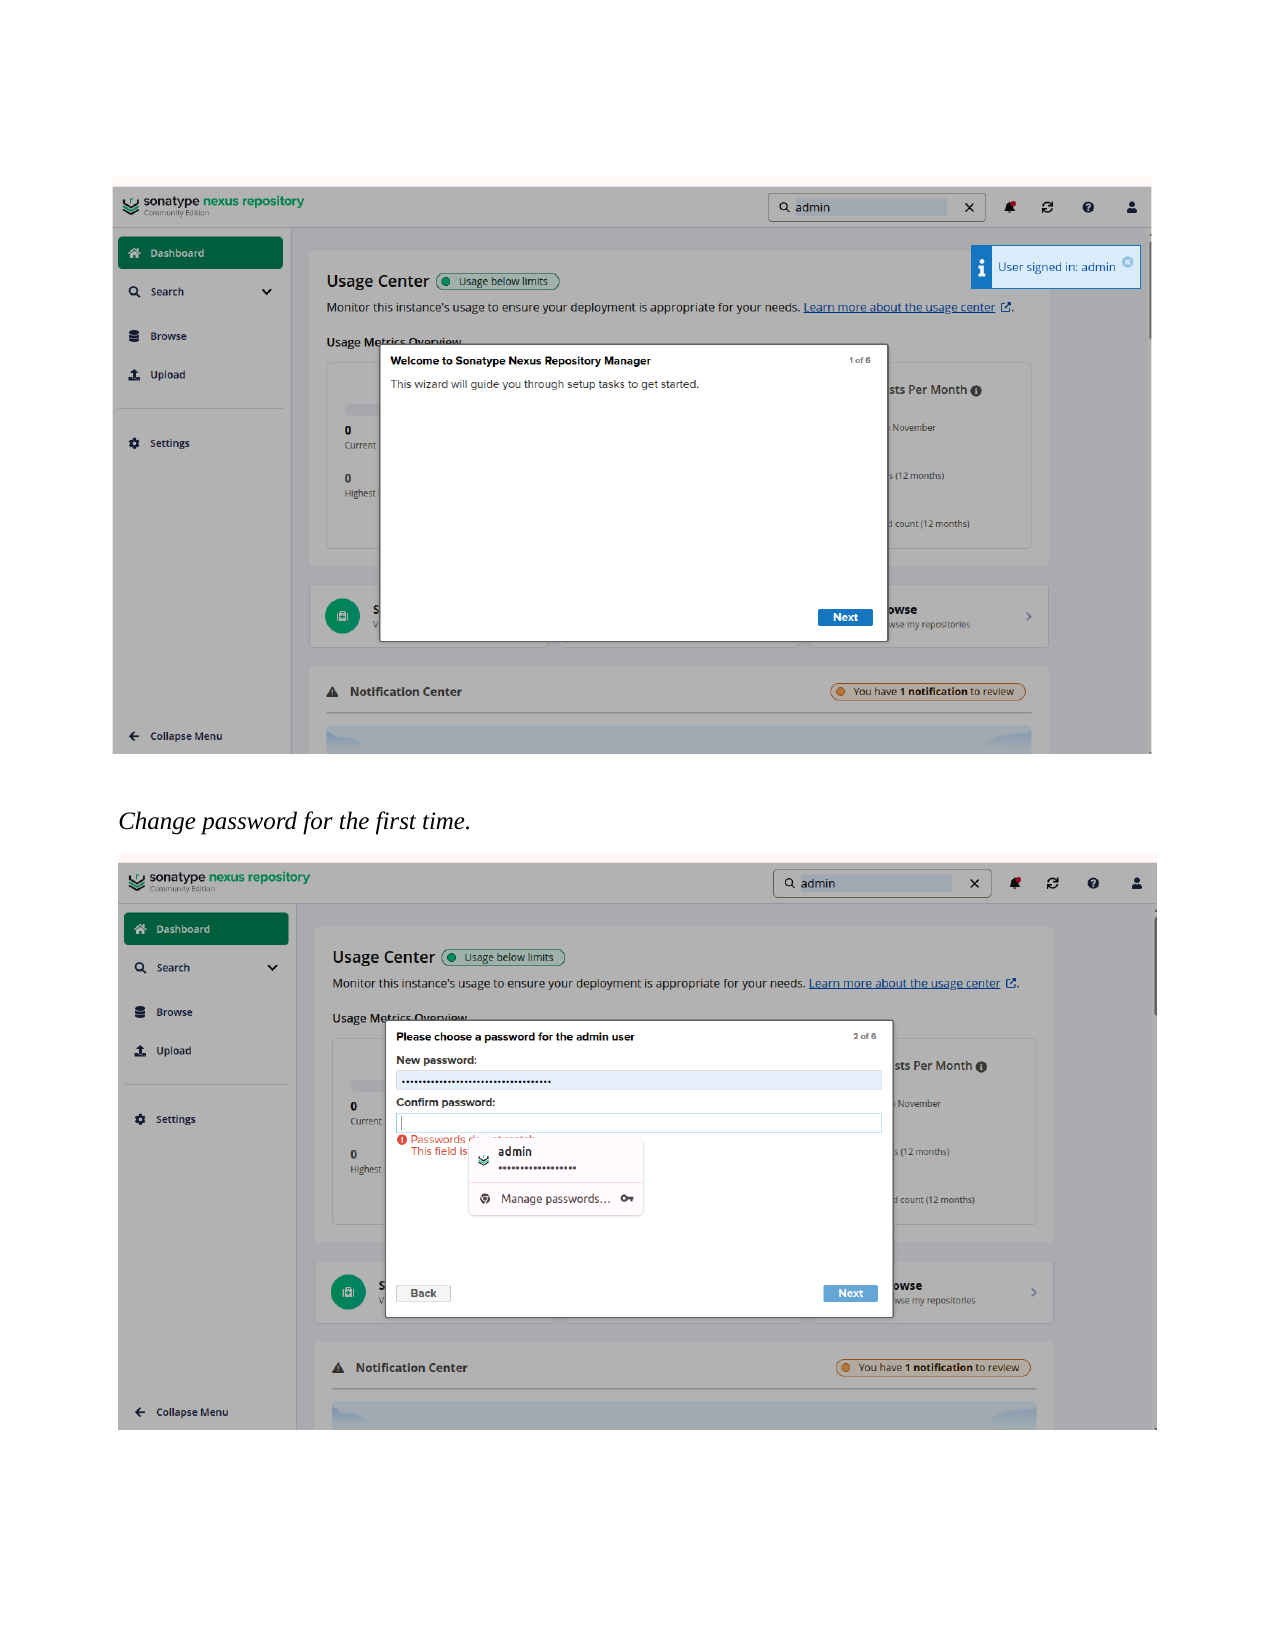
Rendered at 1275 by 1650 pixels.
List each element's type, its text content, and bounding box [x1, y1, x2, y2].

picture [118, 853, 1157, 1430]
picture [112, 177, 1152, 754]
text Change password for the first time. [118, 806, 1157, 834]
